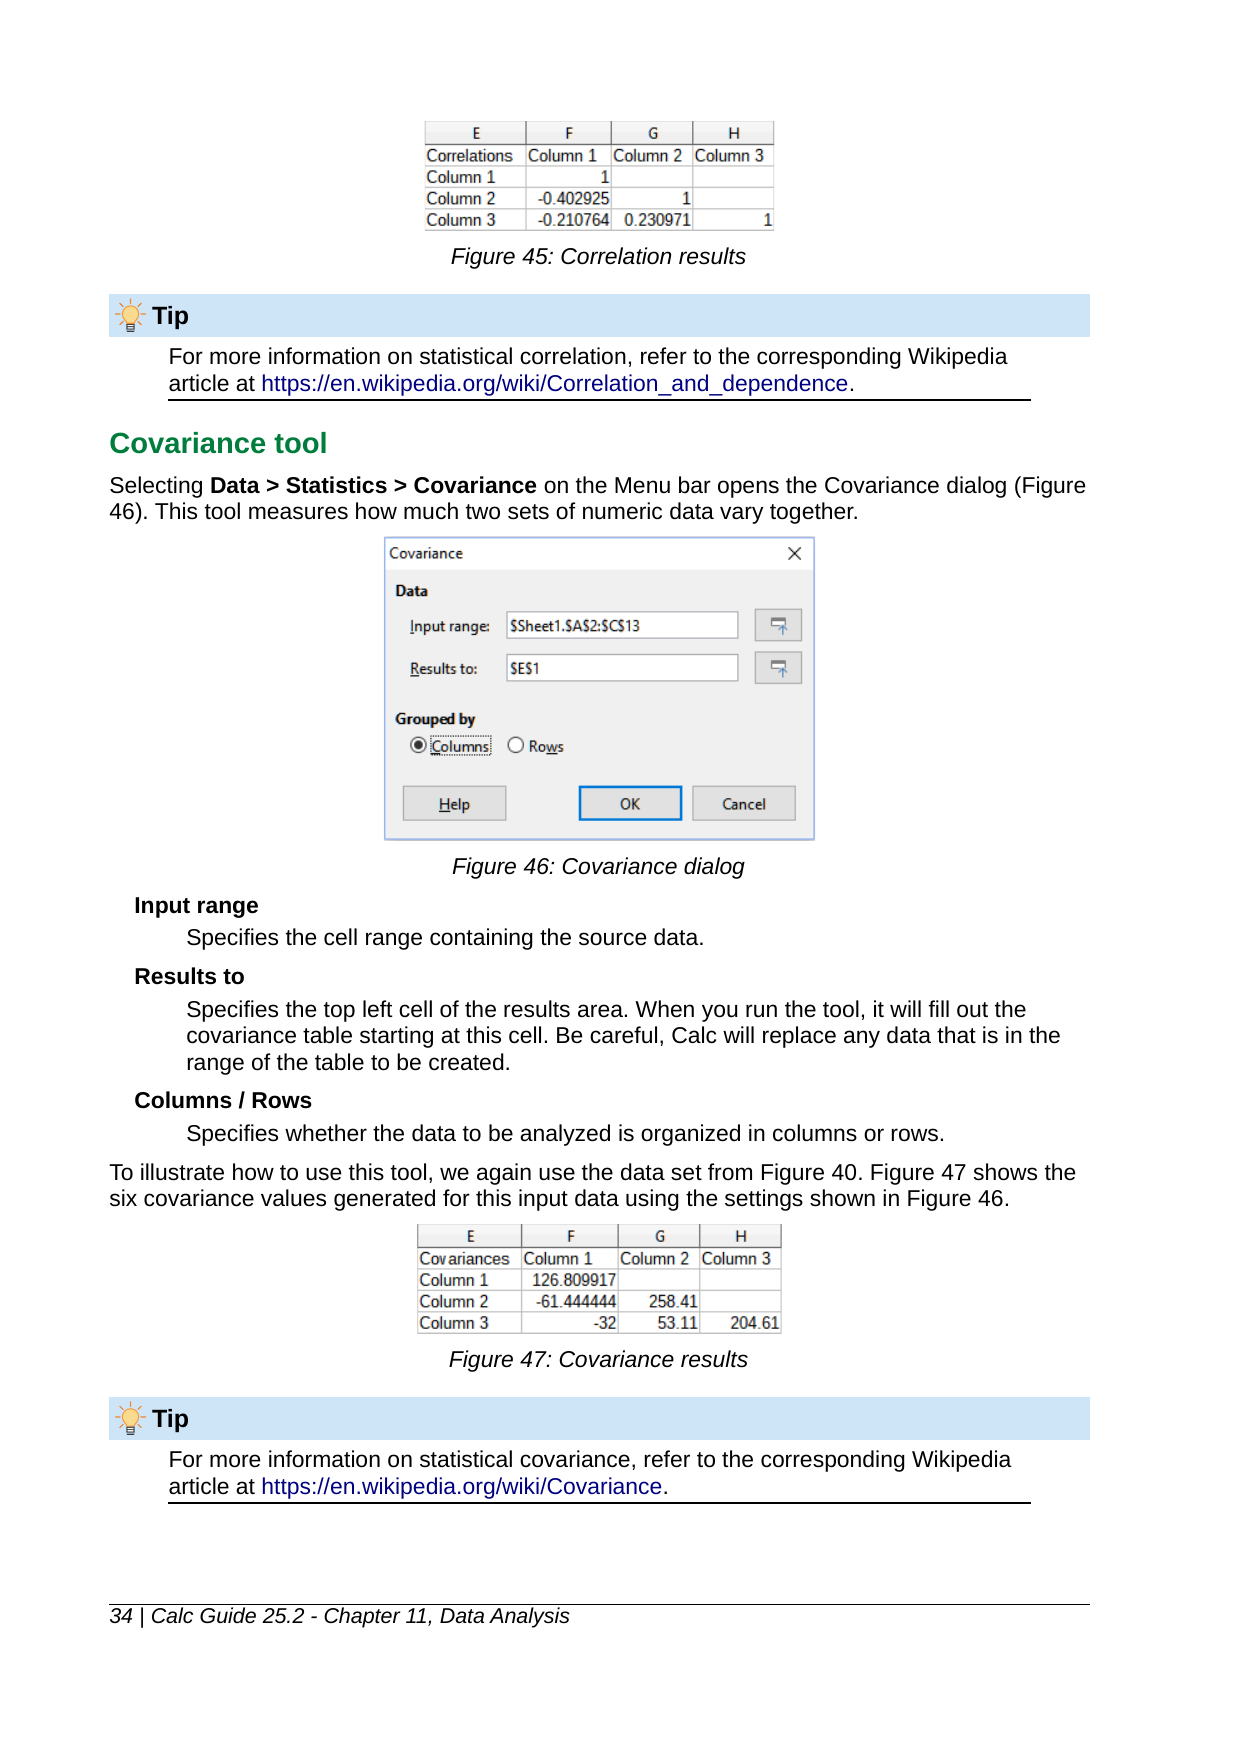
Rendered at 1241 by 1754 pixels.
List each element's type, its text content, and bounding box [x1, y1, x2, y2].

text Specifies the top left cell of the results area. When you run the tool, it will fill out the covariance table starting at this cell. Be careful, Calc will replace any data that is in the range of the table to be created. [186, 996, 1090, 1075]
text For more information on statistical covariance, refer to the corresponding Wikipedia article at https://en.wikipedia.org/wiki/Covariance. [168, 1446, 1031, 1502]
text Figure 47: Covariance results [417, 1346, 782, 1372]
text Figure 46: Covariance dialog [384, 853, 815, 879]
picture [383, 536, 816, 841]
text For more information on statistical correlation, refer to the corresponding Wikipedia article at https://en.wikipedia.org/wiki/Correlation_and_dependence. [168, 343, 1031, 399]
picture [417, 1224, 782, 1334]
text Figure 45: Correlation results [425, 243, 774, 269]
subtitle Tip [109, 1397, 1090, 1440]
text Specifies whether the data to be analyzed is organized in columns or rows. [186, 1120, 1090, 1146]
text Results to [134, 963, 1090, 989]
subtitle Covariance tool [109, 426, 1090, 459]
text Selecting Data > Statistics > Covariance on the Menu bar opens the Covariance dialog (Figure 46). This tool measures how much two sets of numeric data vary together. [109, 472, 1090, 524]
text Columns / Rows [134, 1087, 1090, 1114]
text Input range [134, 892, 1090, 918]
picture [424, 121, 775, 231]
text To illustrate how to use this tool, we again use the data set from Figure 40. Figure 47 shows the six covariance values generated for this input data using the settings shown in Figure 46. [109, 1159, 1090, 1212]
text Specifies the cell range containing the source data. [186, 924, 1090, 951]
subtitle Tip [109, 294, 1090, 337]
